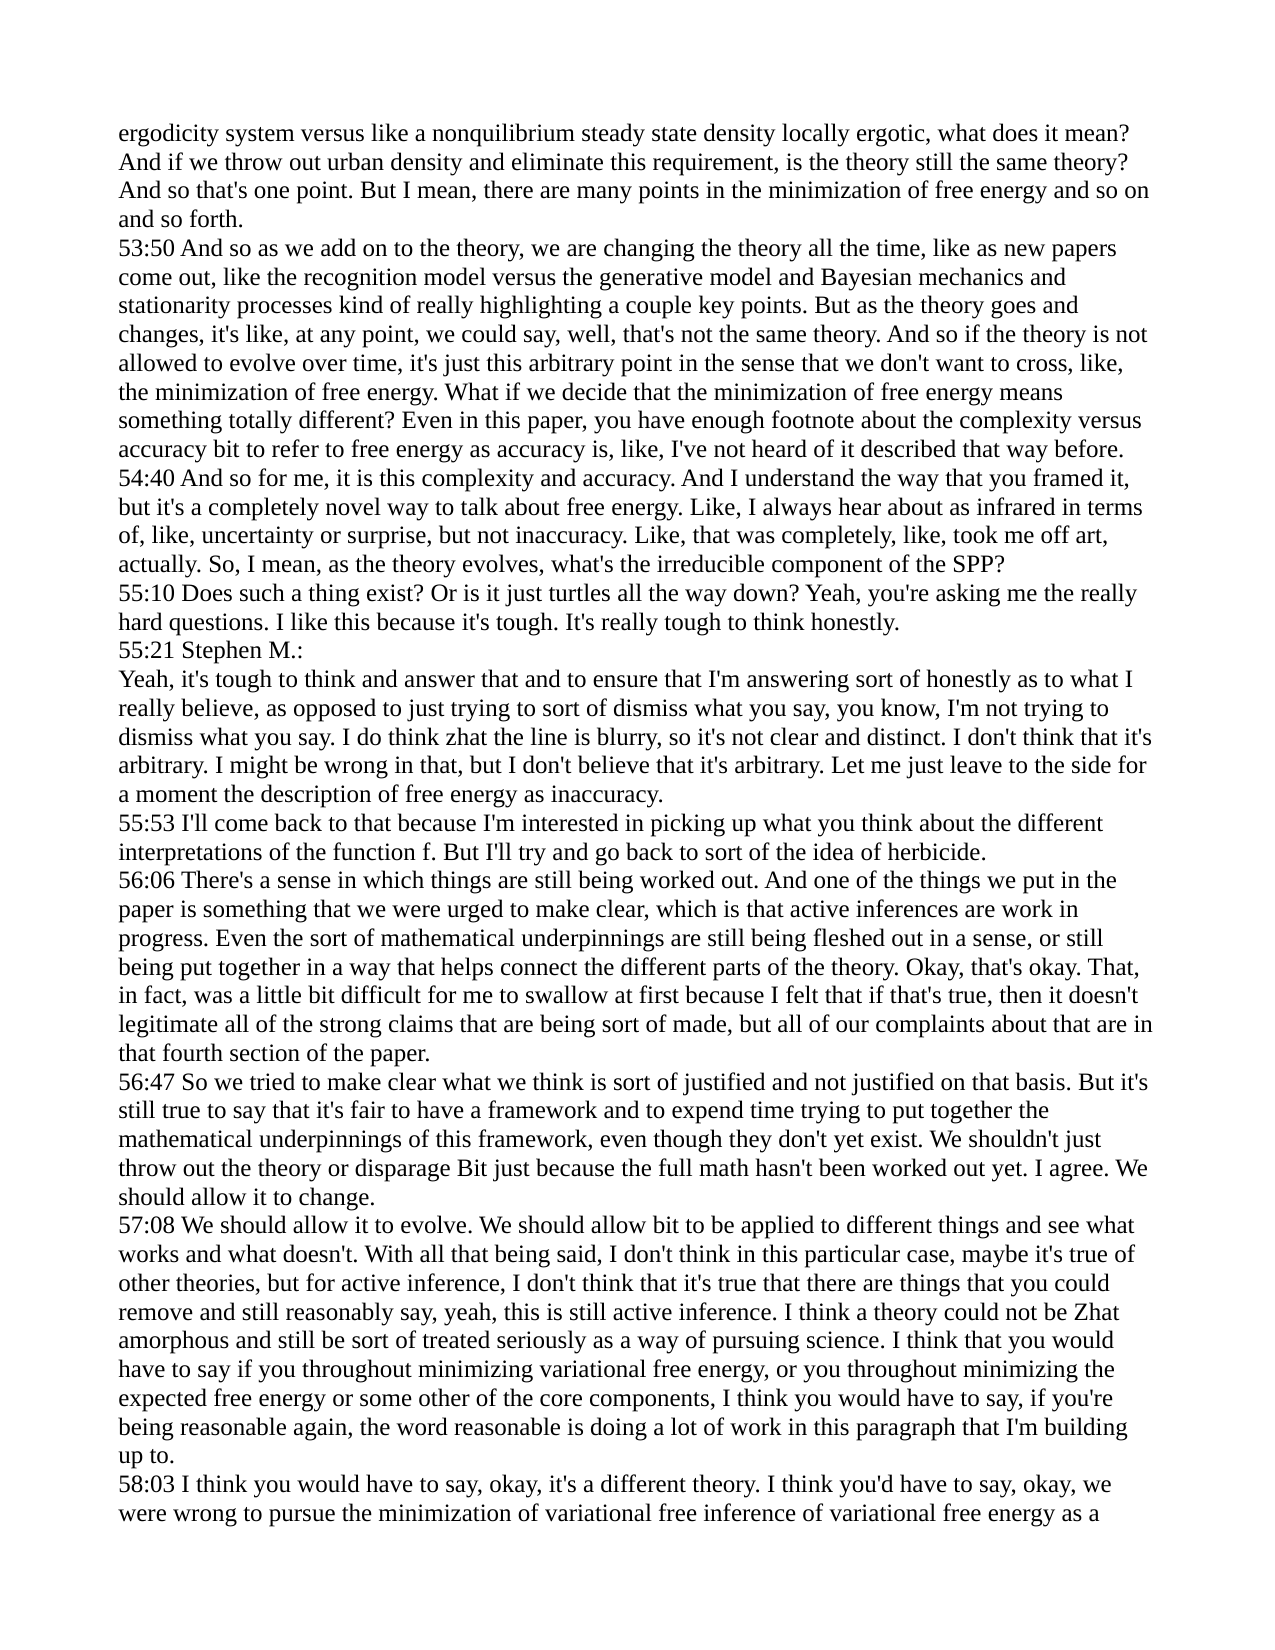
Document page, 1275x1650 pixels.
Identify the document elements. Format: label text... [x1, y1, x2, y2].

text ergodicity system versus like a nonquilibrium steady state density locally ergotic, what does it mean? And if we throw out urban density and eliminate this requirement, is the theory still the same theory? And so that's one point. But I mean, there are many points in the minimization of free energy and so on and so forth. 53:50 And so as we add on to the theory, we are changing the theory all the time, like as new papers come out, like the recognition model versus the generative model and Bayesian mechanics and stationarity processes kind of really highlighting a couple key points. But as the theory goes and changes, it's like, at any point, we could say, well, that's not the same theory. And so if the theory is not allowed to evolve over time, it's just this arbitrary point in the sense that we don't want to cross, like, the minimization of free energy. What if we decide that the minimization of free energy means something totally different? Even in this paper, you have enough footnote about the complexity versus accuracy bit to refer to free energy as accuracy is, like, I've not heard of it described that way before. 54:40 And so for me, it is this complexity and accuracy. And I understand the way that you framed it, but it's a completely novel way to talk about free energy. Like, I always hear about as infrared in terms of, like, uncertainty or surprise, but not inaccuracy. Like, that was completely, like, took me off art, actually. So, I mean, as the theory evolves, what's the irreducible component of the SPP? 55:10 Does such a thing exist? Or is it just turtles all the way down? Yeah, you're asking me the really hard questions. I like this because it's tough. It's really tough to think honestly. 55:21 Stephen M.: Yeah, it's tough to think and answer that and to ensure that I'm answering sort of honestly as to what I really believe, as opposed to just trying to sort of dismiss what you say, you know, I'm not trying to dismiss what you say. I do think zhat the line is blurry, so it's not clear and distinct. I don't think that it's arbitrary. I might be wrong in that, but I don't believe that it's arbitrary. Let me just leave to the side for a moment the description of free energy as inaccuracy. 55:53 I'll come back to that because I'm interested in picking up what you think about the different interpretations of the function f. But I'll try and go back to sort of the idea of herbicide. 56:06 There's a sense in which things are still being worked out. And one of the things we put in the paper is something that we were urged to make clear, which is that active inferences are work in progress. Even the sort of mathematical underpinnings are still being fleshed out in a sense, or still being put together in a way that helps connect the different parts of the theory. Okay, that's okay. That, in fact, was a little bit difficult for me to swallow at first because I felt that if that's true, then it doesn't legitimate all of the strong claims that are being sort of made, but all of our complaints about that are in that fourth section of the paper. 56:47 So we tried to make clear what we think is sort of justified and not justified on that basis. But it's still true to say that it's fair to have a framework and to expend time trying to put together the mathematical underpinnings of this framework, even though they don't yet exist. We shouldn't just throw out the theory or disparage Bit just because the full math hasn't been worked out yet. I agree. We should allow it to change. 57:08 We should allow it to evolve. We should allow bit to be applied to different things and see what works and what doesn't. With all that being said, I don't think in this particular case, maybe it's true of other theories, but for active inference, I don't think that it's true that there are things that you could remove and still reasonably say, yeah, this is still active inference. I think a theory could not be Zhat amorphous and still be sort of treated seriously as a way of pursuing science. I think that you would have to say if you throughout minimizing variational free energy, or you throughout minimizing the expected free energy or some other of the core components, I think you would have to say, if you're being reasonable again, the word reasonable is doing a lot of work in this paragraph that I'm building up to. 58:03 I think you would have to say, okay, it's a different theory. I think you'd have to say, okay, we were wrong to pursue the minimization of variational free inference of variational free energy as a [118, 118, 1157, 1527]
